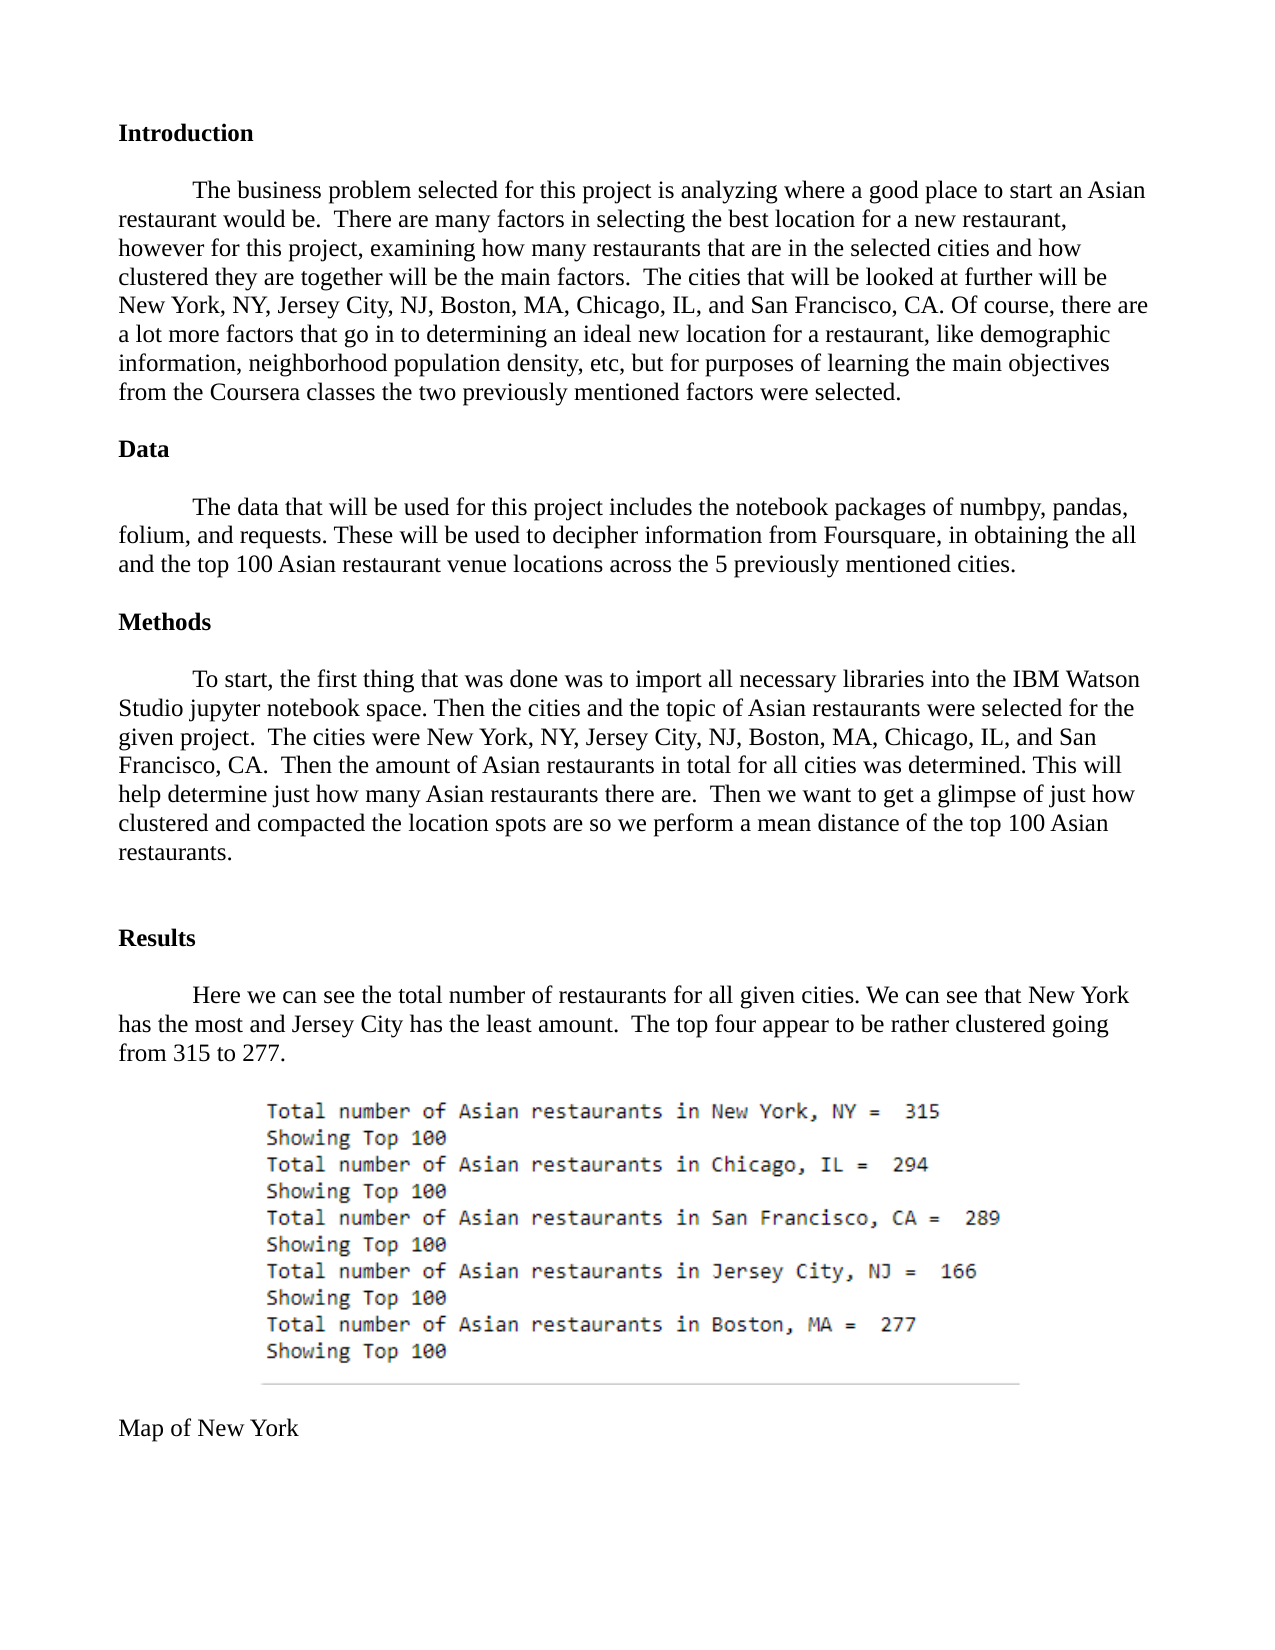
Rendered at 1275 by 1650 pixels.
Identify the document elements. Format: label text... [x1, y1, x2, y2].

text Map of New York [118, 1413, 1157, 1442]
text To start, the first thing that was done was to import all necessary libraries into the IBM Watson Studio jupyter notebook space. Then the cities and the topic of Asian restaurants were selected for the given project. The cities were New York, NY, Jersey City, NJ, Boston, MA, Chicago, IL, and San Francisco, CA. Then the amount of Asian restaurants in total for all cities was determined. This will help determine just how many Asian restaurants there are. Then we want to get a glimpse of just how clustered and compacted the location spots are so we perform a mean distance of the top 100 Asian restaurants. [118, 664, 1157, 866]
text Methods [118, 607, 1157, 636]
text Data [118, 434, 1157, 463]
text The data that will be used for this project includes the notebook packages of numbpy, pandas, folium, and requests. These will be used to decipher information from Foursquare, in obtaining the all and the top 100 Asian restaurant venue locations across the 5 previously mentioned cities. [118, 492, 1157, 578]
text The business problem selected for this project is analyzing where a good place to start an Asian restaurant would be. There are many factors in selecting the best location for a new restaurant, however for this project, examining how many restaurants that are in the selected cities and how clustered they are together will be the main factors. The cities that will be looked at further will be New York, NY, Jersey City, NJ, Boston, MA, Chicago, IL, and San Francisco, CA. Of course, there are a lot more factors that go in to determining an ideal new location for a restaurant, like demographic information, neighborhood population density, etc, but for purposes of learning the main objectives from the Coursera classes the two previously mentioned factors were selected. [118, 176, 1157, 406]
text Introduction [118, 118, 1157, 147]
picture [255, 1095, 1020, 1385]
text Here we can see the total number of restaurants for all given cities. We can see that New York has the most and Jersey City has the least amount. The top four appear to be rather clustered going from 315 to 277. [118, 981, 1157, 1067]
text Results [118, 923, 1157, 952]
